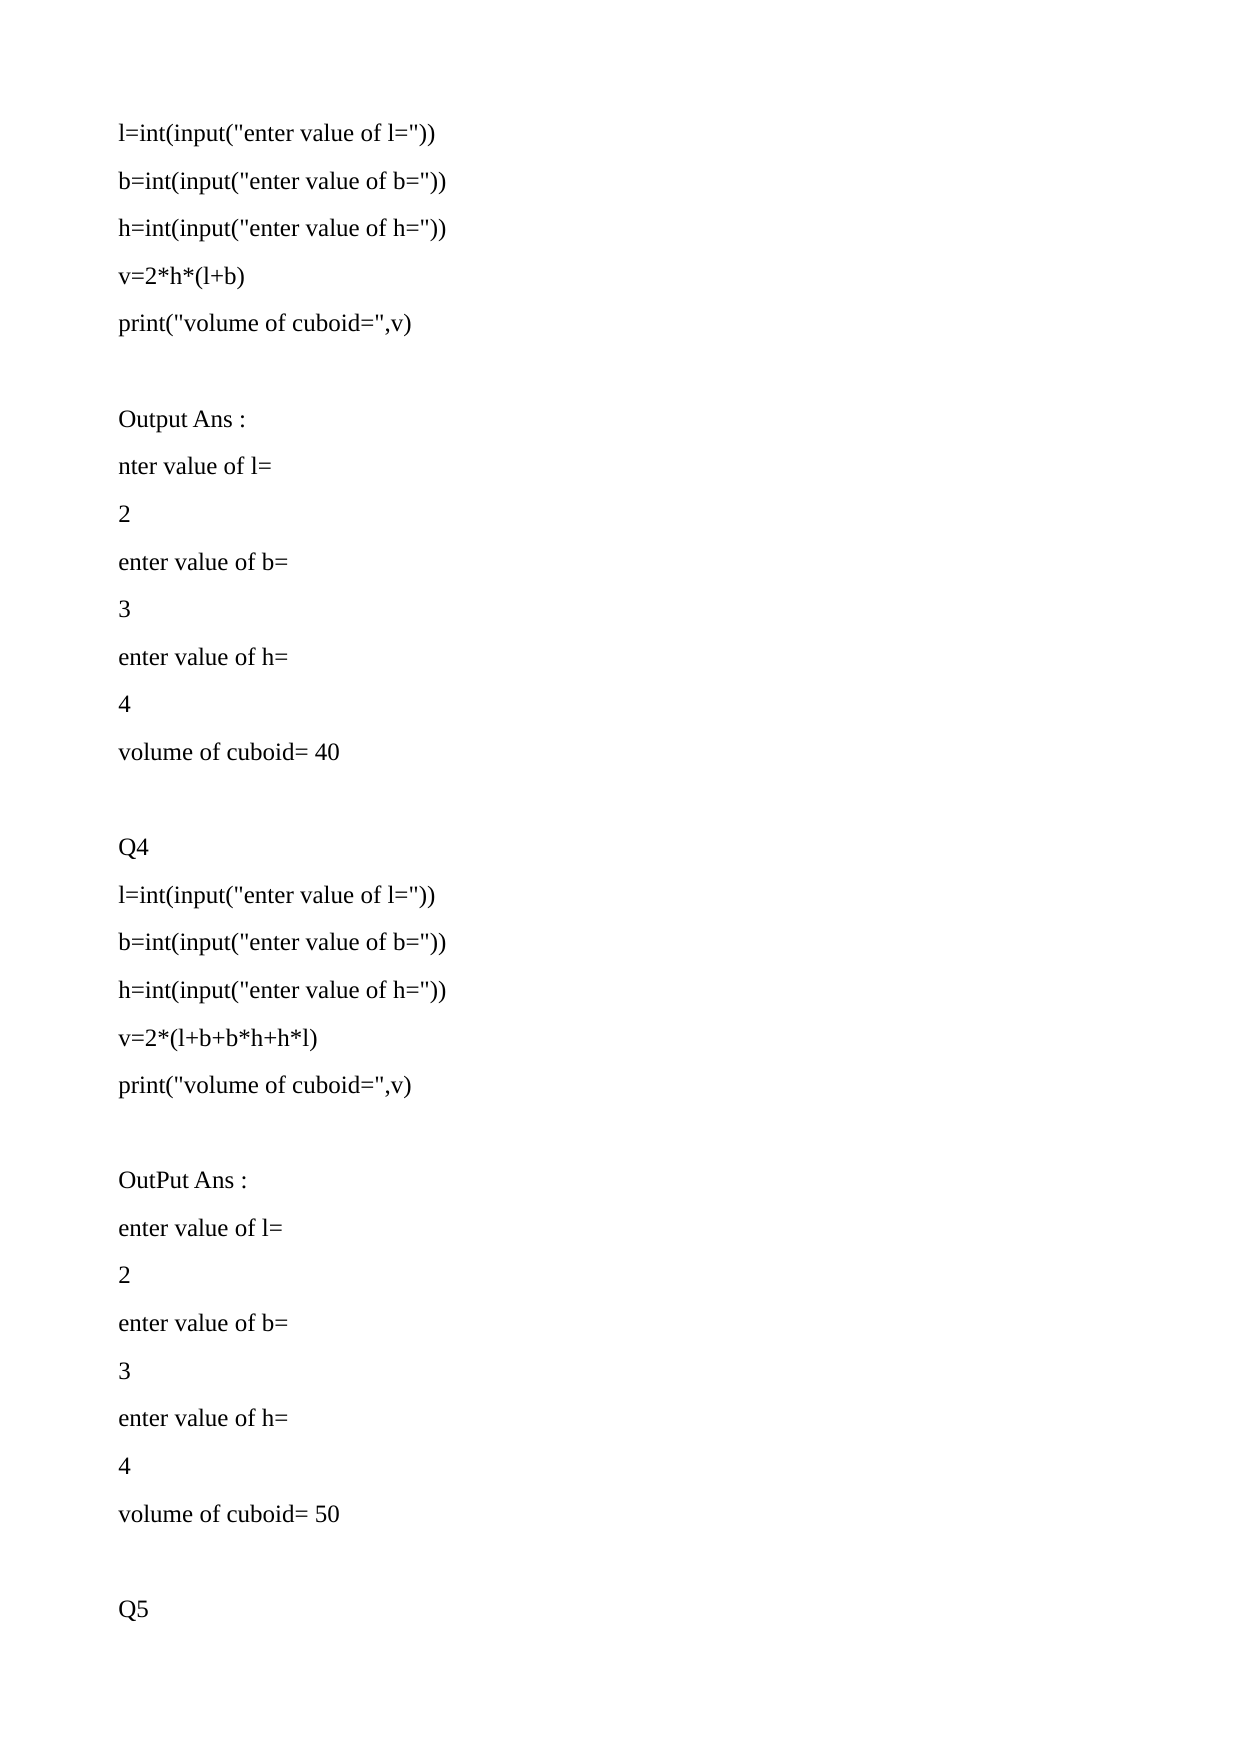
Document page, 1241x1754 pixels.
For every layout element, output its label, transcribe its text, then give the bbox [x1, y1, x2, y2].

text print("volume of cuboid=",v) [118, 308, 1122, 337]
text 2 [118, 1261, 1122, 1289]
text v=2*h*(l+b) [118, 261, 1122, 290]
text enter value of b= [118, 547, 1122, 575]
text b=int(input("enter value of b=")) [118, 927, 1122, 956]
text 2 [118, 499, 1122, 528]
text l=int(input("enter value of l=")) [118, 880, 1122, 908]
text b=int(input("enter value of b=")) [118, 166, 1122, 194]
text 4 [118, 1451, 1122, 1480]
text nter value of l= [118, 451, 1122, 480]
text h=int(input("enter value of h=")) [118, 975, 1122, 1004]
text enter value of h= [118, 642, 1122, 671]
text 3 [118, 1356, 1122, 1384]
text h=int(input("enter value of h=")) [118, 213, 1122, 242]
text Q5 [118, 1594, 1122, 1623]
text print("volume of cuboid=",v) [118, 1070, 1122, 1099]
text l=int(input("enter value of l=")) [118, 118, 1122, 147]
text Output Ans : [118, 404, 1122, 432]
text 3 [118, 594, 1122, 623]
text Q4 [118, 832, 1122, 861]
text enter value of h= [118, 1403, 1122, 1432]
text enter value of l= [118, 1213, 1122, 1242]
text 4 [118, 689, 1122, 718]
text volume of cuboid= 40 [118, 737, 1122, 766]
text v=2*(l+b+b*h+h*l) [118, 1023, 1122, 1051]
text enter value of b= [118, 1308, 1122, 1337]
text OutPut Ans : [118, 1165, 1122, 1194]
text volume of cuboid= 50 [118, 1499, 1122, 1527]
